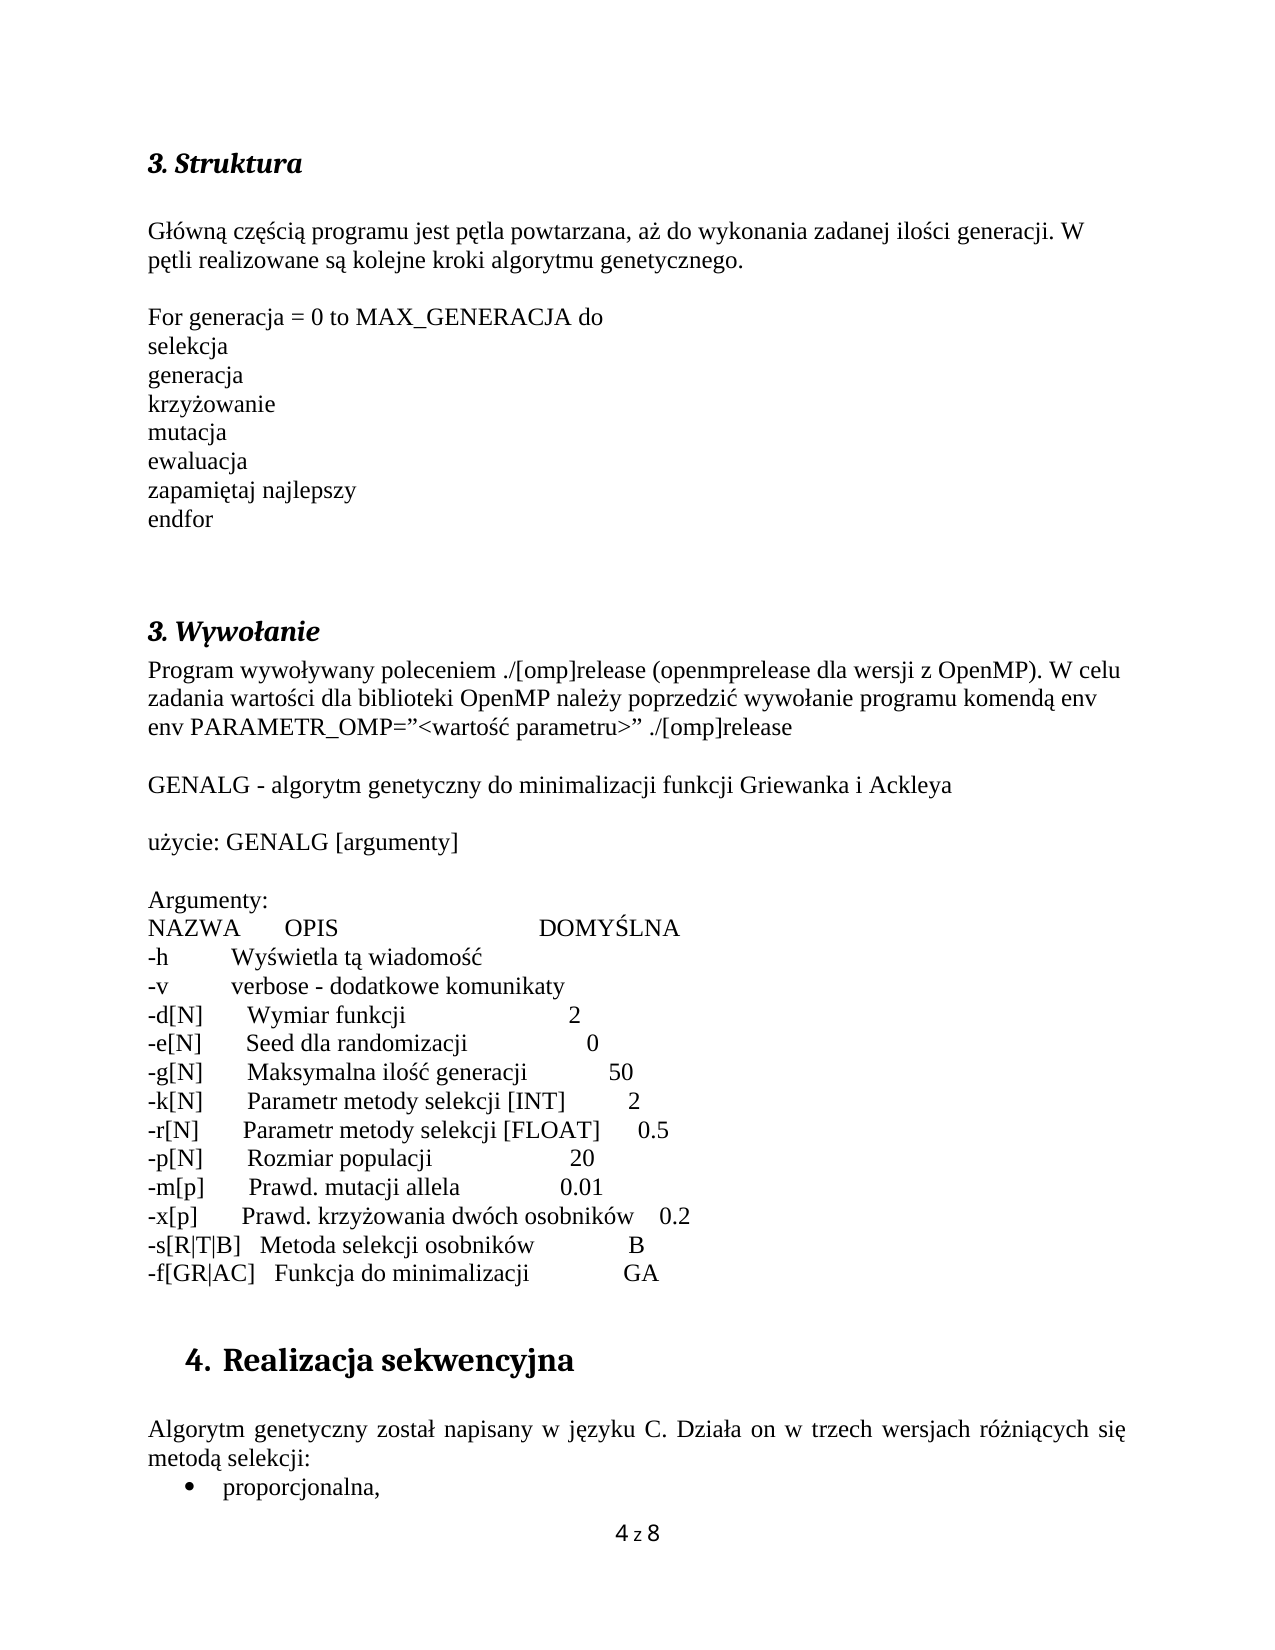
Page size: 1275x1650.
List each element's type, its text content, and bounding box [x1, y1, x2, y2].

subtitle Realizacja sekwencyjna [185, 1341, 1127, 1379]
text -x[p] Prawd. krzyżowania dwóch osobników 0.2 [148, 1201, 1127, 1230]
text -s[R|T|B] Metoda selekcji osobników B [148, 1230, 1127, 1258]
subtitle 3. Struktura [148, 148, 1127, 181]
text For generacja = 0 to MAX_GENERACJA do [148, 302, 1127, 331]
text GENALG - algorytm genetyczny do minimalizacji funkcji Griewanka i Ackleya [148, 770, 1127, 798]
text -v verbose - dodatkowe komunikaty [148, 971, 1127, 1000]
text Program wywoływany poleceniem ./[omp]release (openmprelease dla wersji z OpenMP). W celu zadania wartości dla biblioteki OpenMP należy poprzedzić wywołanie programu komendą env env PARAMETR_OMP=”<wartość parametru>” ./[omp]release [148, 655, 1127, 741]
text ewaluacja [148, 446, 1127, 475]
text endfor [148, 504, 1127, 532]
text -m[p] Prawd. mutacji allela 0.01 [148, 1172, 1127, 1201]
text generacja [148, 360, 1127, 389]
list proporcjonalna, [185, 1472, 1127, 1501]
text -e[N] Seed dla randomizacji 0 [148, 1028, 1127, 1057]
text Algorytm genetyczny został napisany w języku C. Działa on w trzech wersjach różniących się metodą selekcji: [148, 1414, 1127, 1472]
text -r[N] Parametr metody selekcji [FLOAT] 0.5 [148, 1115, 1127, 1143]
subtitle 3. Wywołanie [148, 615, 1127, 648]
text Argumenty: [148, 885, 1127, 913]
text selekcja [148, 331, 1127, 360]
text zapamiętaj najlepszy [148, 475, 1127, 504]
text -k[N] Parametr metody selekcji [INT] 2 [148, 1086, 1127, 1115]
text -g[N] Maksymalna ilość generacji 50 [148, 1057, 1127, 1086]
text NAZWA OPIS DOMYŚLNA [148, 913, 1127, 942]
text krzyżowanie [148, 389, 1127, 417]
text użycie: GENALG [argumenty] [148, 827, 1127, 856]
text -p[N] Rozmiar populacji 20 [148, 1143, 1127, 1172]
text -f[GR|AC] Funkcja do minimalizacji GA [148, 1258, 1127, 1287]
text Główną częścią programu jest pętla powtarzana, aż do wykonania zadanej ilości generacji. W pętli realizowane są kolejne kroki algorytmu genetycznego. [148, 216, 1127, 274]
text -d[N] Wymiar funkcji 2 [148, 1000, 1127, 1028]
text -h Wyświetla tą wiadomość [148, 942, 1127, 971]
text mutacja [148, 417, 1127, 446]
